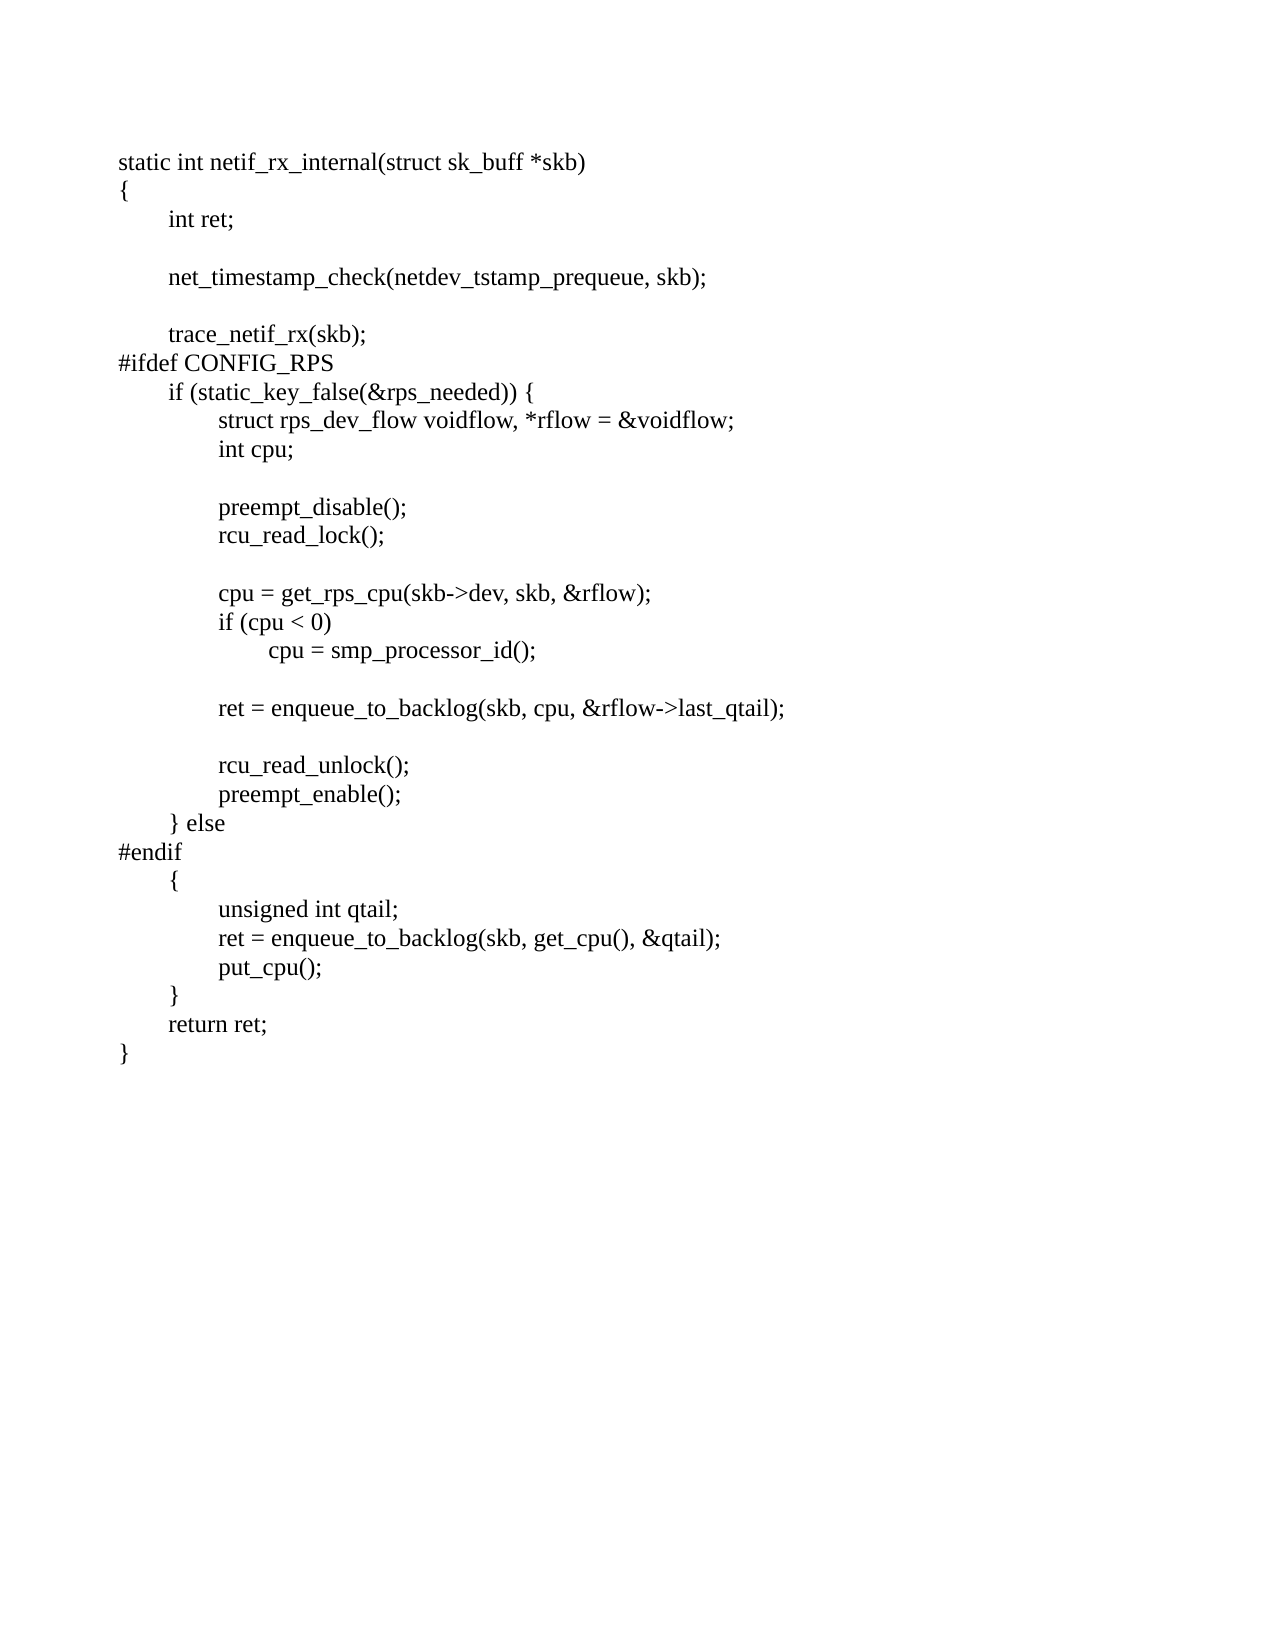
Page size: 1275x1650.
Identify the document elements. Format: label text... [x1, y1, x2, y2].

text ret = enqueue_to_backlog(skb, get_cpu(), &qtail); [118, 923, 1157, 952]
text return ret; [118, 1009, 1157, 1038]
text rcu_read_unlock(); [118, 751, 1157, 779]
text if (static_key_false(&rps_needed)) { [118, 377, 1157, 406]
text preempt_disable(); [118, 492, 1157, 521]
text cpu = get_rps_cpu(skb->dev, skb, &rflow); [118, 578, 1157, 607]
text trace_netif_rx(skb); [118, 319, 1157, 348]
text } [118, 1038, 1157, 1067]
text net_timestamp_check(netdev_tstamp_prequeue, skb); [118, 262, 1157, 291]
text { [118, 176, 1157, 204]
text int ret; [118, 204, 1157, 233]
text int cpu; [118, 434, 1157, 463]
text struct rps_dev_flow voidflow, *rflow = &voidflow; [118, 406, 1157, 434]
text put_cpu(); [118, 952, 1157, 981]
text static int netif_rx_internal(struct sk_buff *skb) [118, 147, 1157, 176]
text unsigned int qtail; [118, 894, 1157, 923]
text #ifdef CONFIG_RPS [118, 348, 1157, 377]
text if (cpu < 0) [118, 607, 1157, 636]
text } [118, 981, 1157, 1009]
text ret = enqueue_to_backlog(skb, cpu, &rflow->last_qtail); [118, 693, 1157, 722]
text preempt_enable(); [118, 779, 1157, 808]
text cpu = smp_processor_id(); [118, 636, 1157, 664]
text { [118, 866, 1157, 894]
text rcu_read_lock(); [118, 521, 1157, 549]
text } else [118, 808, 1157, 837]
text #endif [118, 837, 1157, 866]
